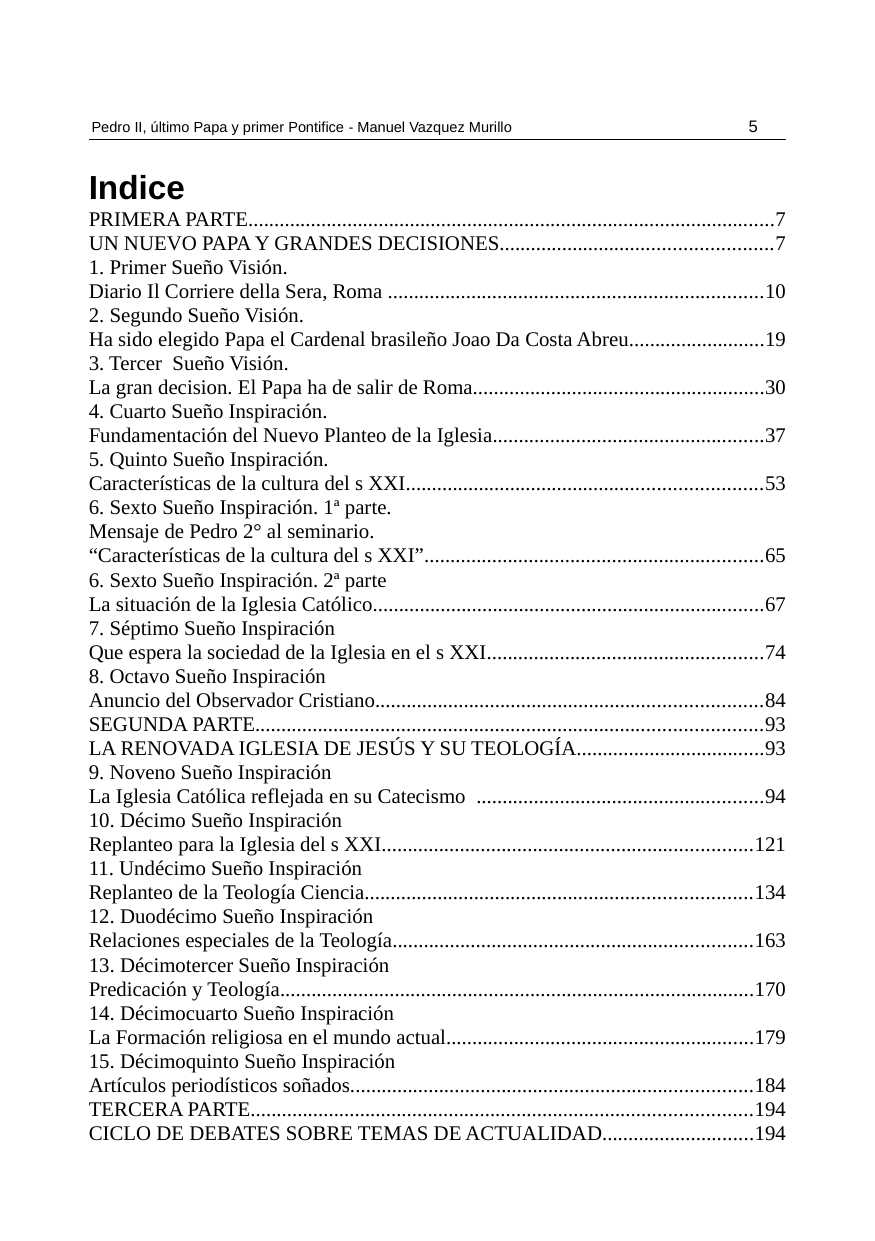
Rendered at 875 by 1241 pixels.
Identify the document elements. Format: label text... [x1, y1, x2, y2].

text 14. Décimocuarto Sueño Inspiración La Formación religiosa en el mundo actual 179 [88, 1001, 786, 1049]
text TERCERA PARTE 194 [88, 1097, 786, 1121]
text 7. Séptimo Sueño Inspiración Que espera la sociedad de la Iglesia en el s XXI 74 [88, 616, 786, 664]
text UN NUEVO PAPA Y GRANDES DECISIONES 7 [88, 231, 786, 255]
text 5. Quinto Sueño Inspiración. Características de la cultura del s XXI 53 [88, 447, 786, 495]
text SEGUNDA PARTE 93 [88, 712, 786, 736]
text CICLO DE DEBATES SOBRE TEMAS DE ACTUALIDAD 194 [88, 1121, 786, 1145]
text 4. Cuarto Sueño Inspiración. Fundamentación del Nuevo Planteo de la Iglesia 37 [88, 399, 786, 447]
text 2. Segundo Sueño Visión. Ha sido elegido Papa el Cardenal brasileño Joao Da Costa Abreu 19 [88, 303, 786, 351]
text 15. Décimoquinto Sueño Inspiración Artículos periodísticos soñados. 184 [88, 1049, 786, 1097]
text 13. Décimotercer Sueño Inspiración Predicación y Teología 170 [88, 952, 786, 1001]
subtitle Indice [88, 168, 786, 207]
text 3. Tercer Sueño Visión. La gran decision. El Papa ha de salir de Roma 30 [88, 351, 786, 399]
text 8. Octavo Sueño Inspiración Anuncio del Observador Cristiano 84 [88, 664, 786, 712]
text 10. Décimo Sueño Inspiración Replanteo para la Iglesia del s XXI 121 [88, 808, 786, 856]
text 6. Sexto Sueño Inspiración. 1ª parte. Mensaje de Pedro 2° al seminario. “Características de la cultura del s XXI” 65 [88, 495, 786, 567]
text PRIMERA PARTE 7 [88, 207, 786, 231]
text 9. Noveno Sueño Inspiración La Iglesia Católica reflejada en su Catecismo 94 [88, 760, 786, 808]
text 6. Sexto Sueño Inspiración. 2ª parte La situación de la Iglesia Católico 67 [88, 567, 786, 616]
text 1. Primer Sueño Visión. Diario Il Corriere della Sera, Roma 10 [88, 255, 786, 303]
text 12. Duodécimo Sueño Inspiración Relaciones especiales de la Teología 163 [88, 904, 786, 952]
text 11. Undécimo Sueño Inspiración Replanteo de la Teología Ciencia 134 [88, 856, 786, 904]
text LA RENOVADA IGLESIA DE JESÚS Y SU TEOLOGÍA 93 [88, 736, 786, 760]
